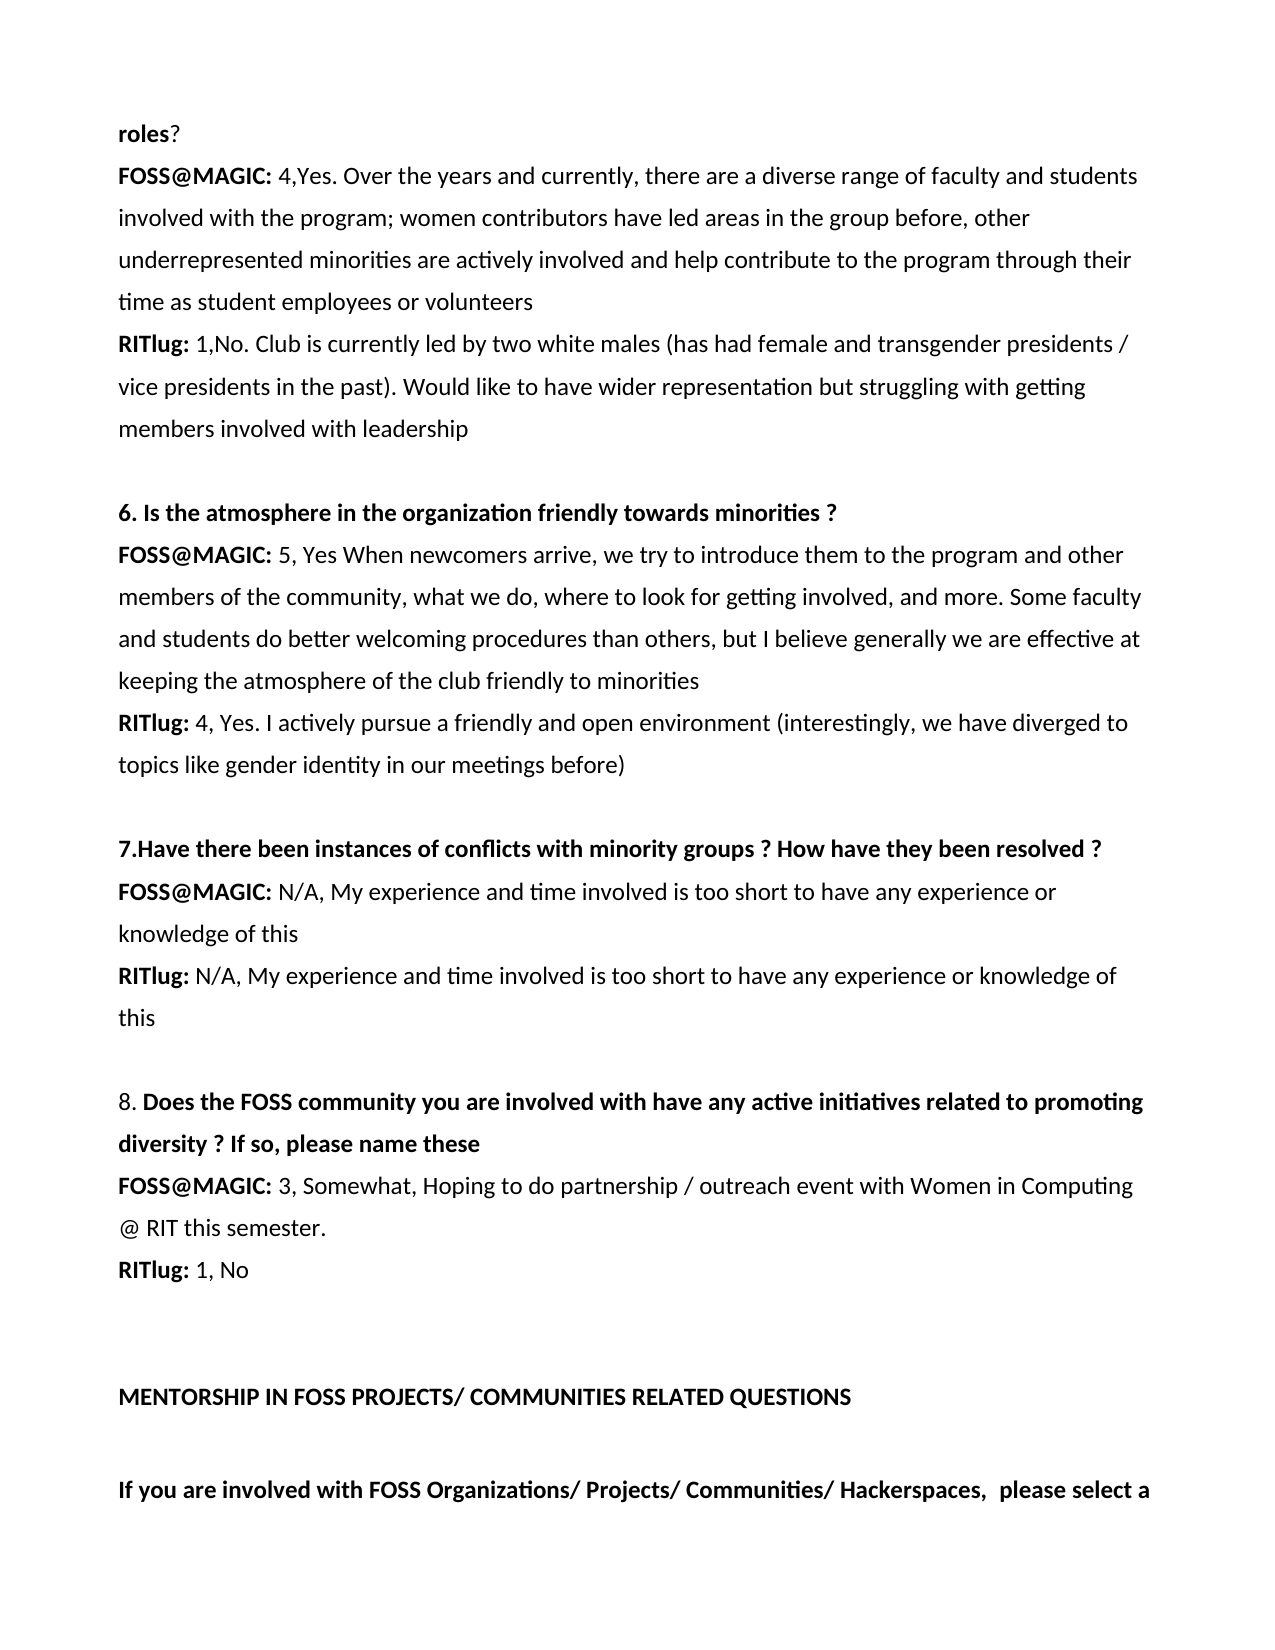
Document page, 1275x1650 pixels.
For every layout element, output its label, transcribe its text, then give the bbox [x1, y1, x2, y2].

text RITlug: 1, No [118, 1254, 1157, 1285]
text FOSS@MAGIC: 3, Somewhat, Hoping to do partnership / outreach event with Women in Computing @ RIT this semester. [118, 1170, 1157, 1243]
text FOSS@MAGIC: N/A, My experience and time involved is too short to have any experience or knowledge of this [118, 876, 1157, 948]
text 7.Have there been instances of conflicts with minority groups ? How have they been resolved ? [118, 833, 1157, 864]
text 8. Does the FOSS community you are involved with have any active initiatives related to promoting diversity ? If so, please name these [118, 1086, 1157, 1159]
text If you are involved with FOSS Organizations/ Projects/ Communities/ Hackerspaces, please select a [118, 1474, 1157, 1504]
text 6. Is the atmosphere in the organization friendly towards minorities ? [118, 497, 1157, 527]
text FOSS@MAGIC: 4,Yes. Over the years and currently, there are a diverse range of faculty and students involved with the program; women contributors have led areas in the group before, other underrepresented minorities are actively involved and help contribute to the program through their time as student employees or volunteers [118, 160, 1157, 317]
text roles? [118, 118, 1157, 149]
text FOSS@MAGIC: 5, Yes When newcomers arrive, we try to introduce them to the program and other members of the community, what we do, where to look for getting involved, and more. Some faculty and students do better welcoming procedures than others, but I believe generally we are effective at keeping the atmosphere of the club friendly to minorities [118, 539, 1157, 696]
text RITlug: N/A, My experience and time involved is too short to have any experience or knowledge of this [118, 960, 1157, 1032]
text MENTORSHIP IN FOSS PROJECTS/ COMMUNITIES RELATED QUESTIONS [118, 1381, 1157, 1411]
text RITlug: 1,No. Club is currently led by two white males (has had female and transgender presidents / vice presidents in the past). Would like to have wider representation but struggling with getting members involved with leadership [118, 328, 1157, 443]
text RITlug: 4, Yes. I actively pursue a friendly and open environment (interestingly, we have diverged to topics like gender identity in our meetings before) [118, 707, 1157, 780]
